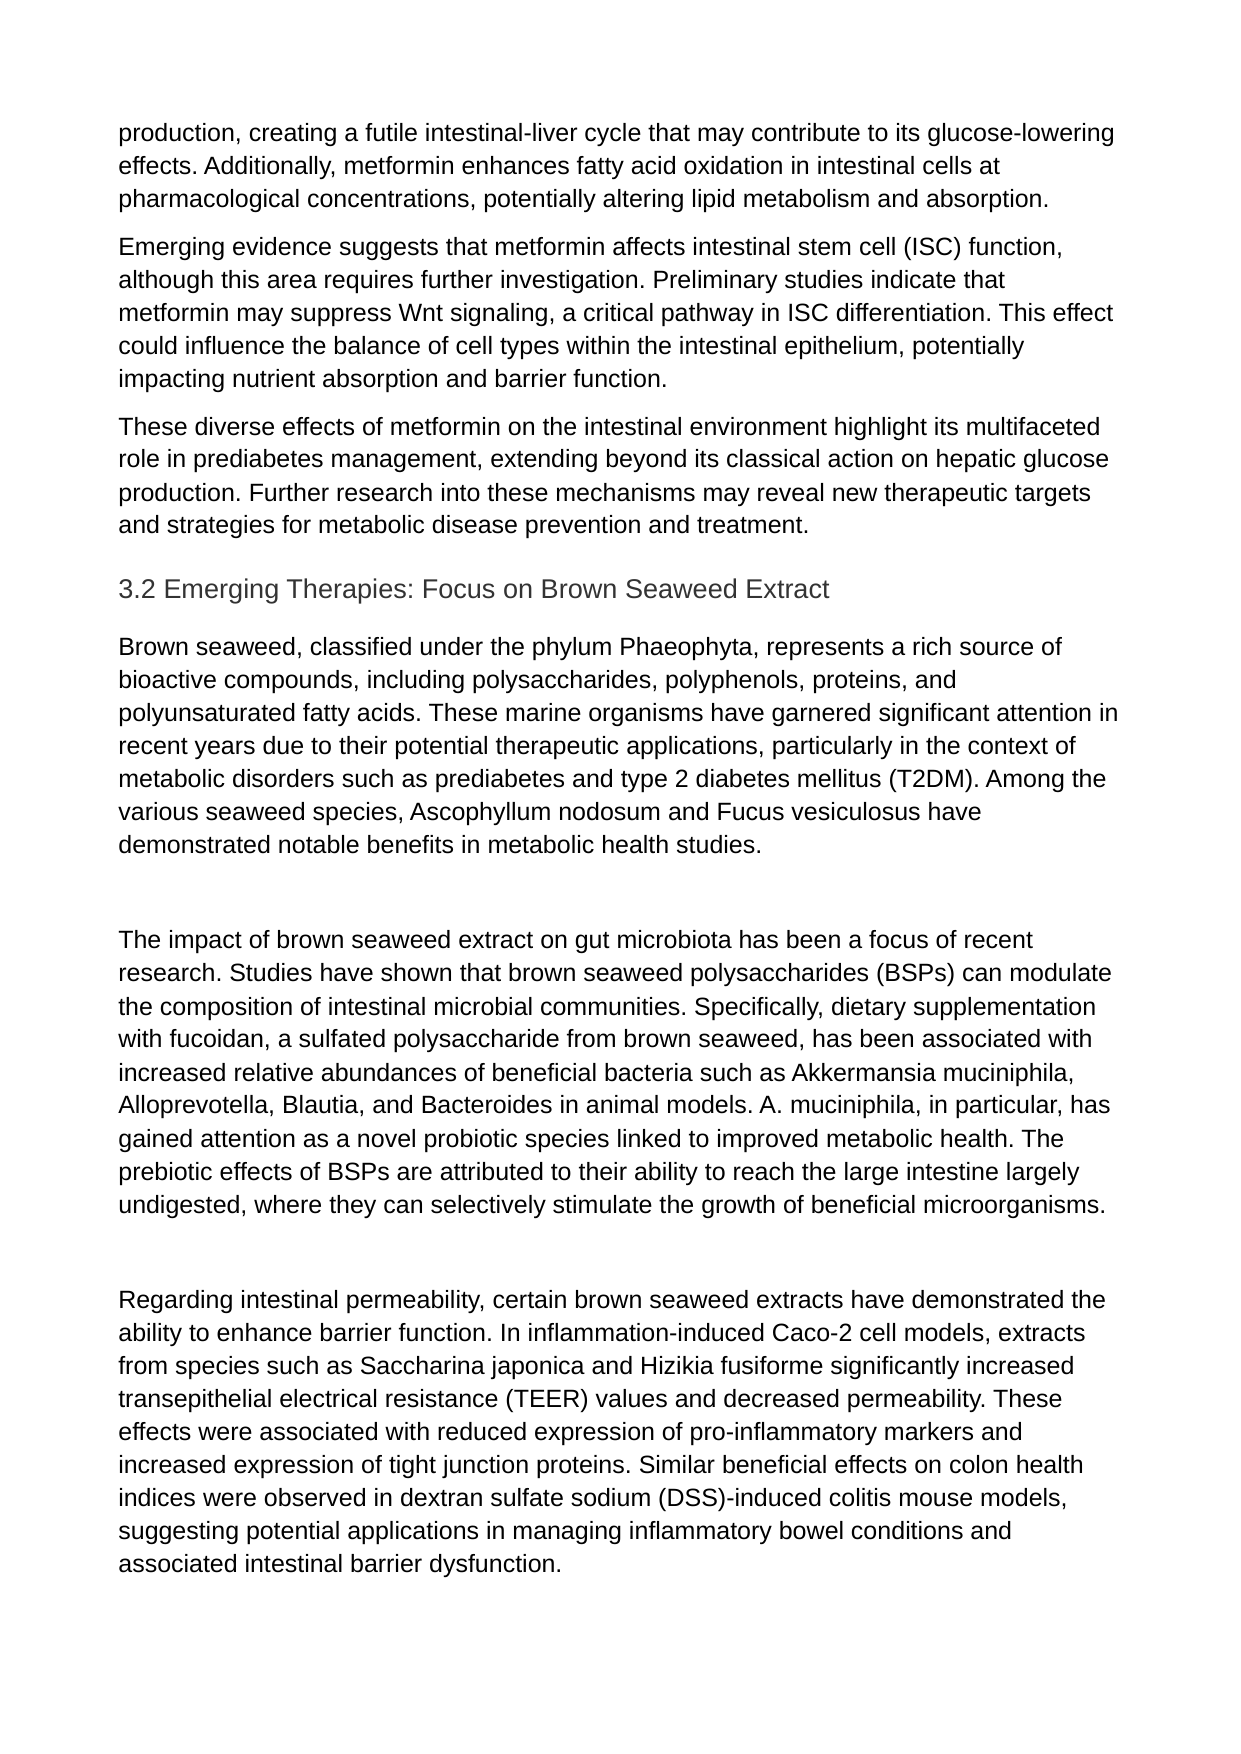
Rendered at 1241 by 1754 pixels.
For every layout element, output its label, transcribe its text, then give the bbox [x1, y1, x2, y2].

subtitle 3.2 Emerging Therapies: Focus on Brown Seaweed Extract [118, 573, 1122, 604]
text Regarding intestinal permeability, certain brown seaweed extracts have demonstrated the ability to enhance barrier function. In inflammation-induced Caco-2 cell models, extracts from species such as Saccharina japonica and Hizikia fusiforme significantly increased transepithelial electrical resistance (TEER) values and decreased permeability. These effects were associated with reduced expression of pro-inflammatory markers and increased expression of tight junction proteins. Similar beneficial effects on colon health indices were observed in dextran sulfate sodium (DSS)-induced colitis mouse models, suggesting potential applications in managing inflammatory bowel conditions and associated intestinal barrier dysfunction. [118, 1285, 1122, 1578]
text Brown seaweed, classified under the phylum Phaeophyta, represents a rich source of bioactive compounds, including polysaccharides, polyphenols, proteins, and polyunsaturated fatty acids. These marine organisms have garnered significant attention in recent years due to their potential therapeutic applications, particularly in the context of metabolic disorders such as prediabetes and type 2 diabetes mellitus (T2DM). Among the various seaweed species, Ascophyllum nodosum and Fucus vesiculosus have demonstrated notable benefits in metabolic health studies. [118, 632, 1122, 859]
text production, creating a futile intestinal-liver cycle that may contribute to its glucose-lowering effects. Additionally, metformin enhances fatty acid oxidation in intestinal cells at pharmacological concentrations, potentially altering lipid metabolism and absorption. [118, 118, 1122, 213]
text Emerging evidence suggests that metformin affects intestinal stem cell (ISC) function, although this area requires further investigation. Preliminary studies indicate that metformin may suppress Wnt signaling, a critical pathway in ISC differentiation. This effect could influence the balance of cell types within the intestinal epithelium, potentially impacting nutrient absorption and barrier function. [118, 232, 1122, 393]
text The impact of brown seaweed extract on gut microbiota has been a focus of recent research. Studies have shown that brown seaweed polysaccharides (BSPs) can modulate the composition of intestinal microbial communities. Specifically, dietary supplementation with fucoidan, a sulfated polysaccharide from brown seaweed, has been associated with increased relative abundances of beneficial bacteria such as Akkermansia muciniphila, Alloprevotella, Blautia, and Bacteroides in animal models. A. muciniphila, in particular, has gained attention as a novel probiotic species linked to improved metabolic health. The prebiotic effects of BSPs are attributed to their ability to reach the large intestine largely undigested, where they can selectively stimulate the growth of beneficial microorganisms. [118, 925, 1122, 1218]
text These diverse effects of metformin on the intestinal environment highlight its multifaceted role in prediabetes management, extending beyond its classical action on hepatic glucose production. Further research into these mechanisms may reveal new therapeutic targets and strategies for metabolic disease prevention and treatment. [118, 411, 1122, 539]
